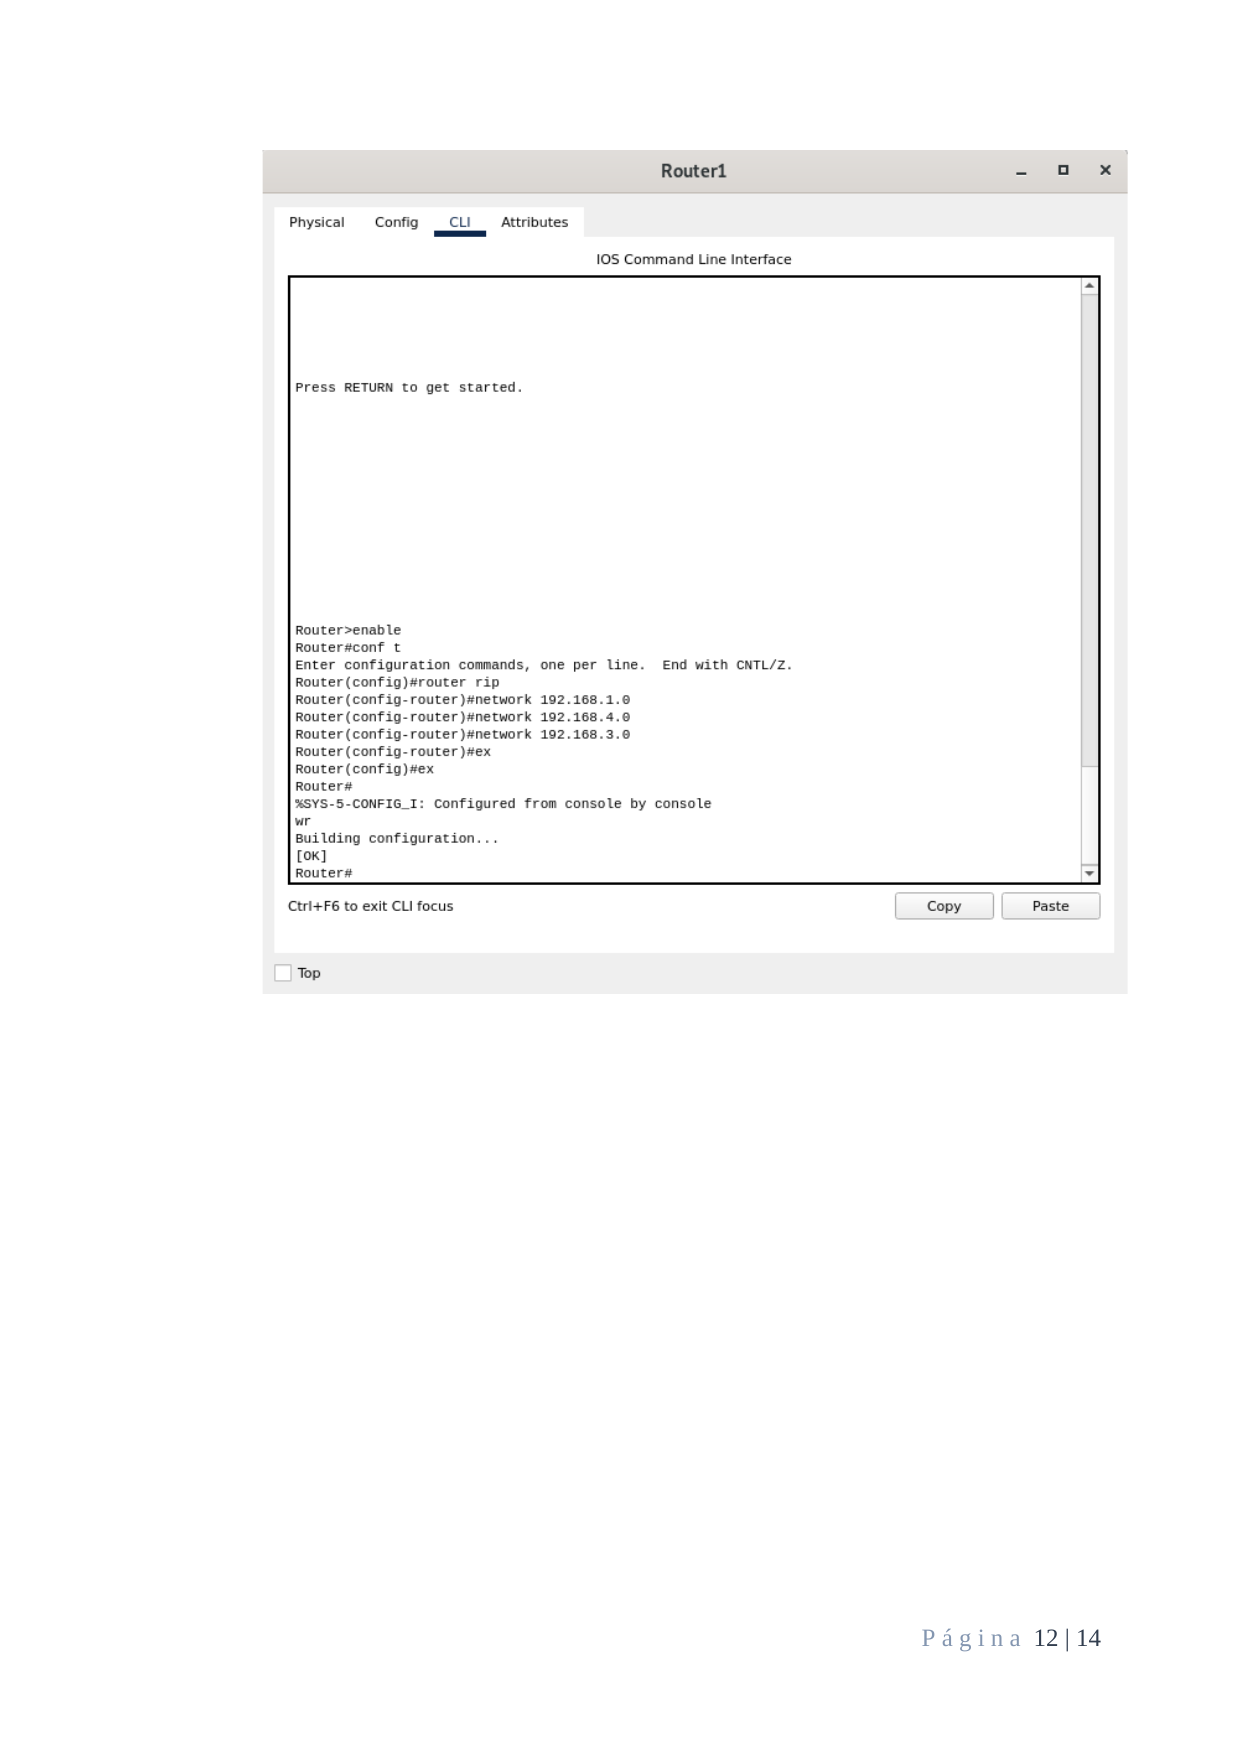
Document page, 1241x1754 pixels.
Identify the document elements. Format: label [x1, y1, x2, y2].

picture [262, 150, 1128, 994]
